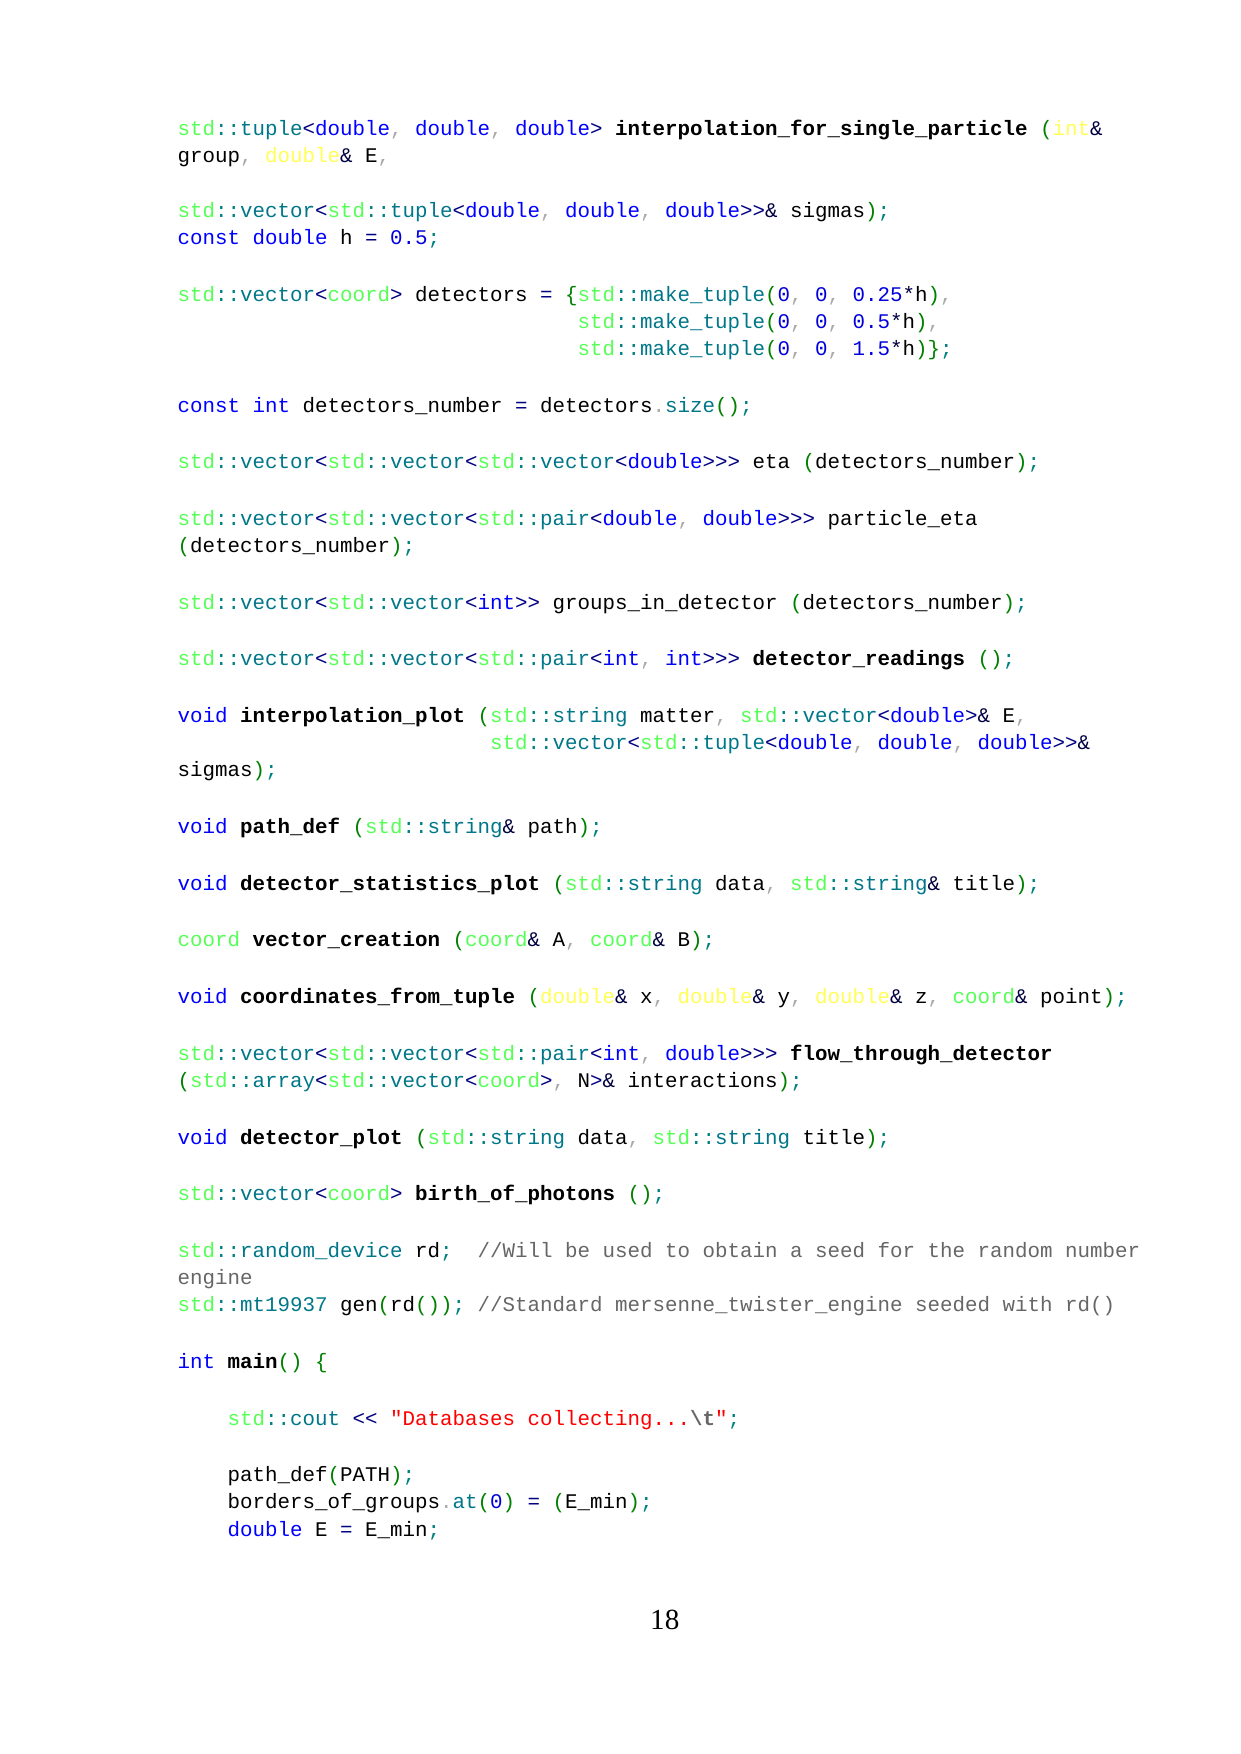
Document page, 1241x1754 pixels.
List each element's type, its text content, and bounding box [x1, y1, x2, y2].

text borders_of_groups.at(0) = (E_min); [177, 1492, 1152, 1515]
text std::vector<std::vector<std::vector<double>>> eta (detectors_number); [177, 451, 1152, 475]
text std::vector<std::vector<std::pair<double, double>>> particle_eta (detectors_number); [177, 508, 1152, 559]
text path_def(PATH); [177, 1464, 1152, 1488]
text std::vector<std::vector<std::pair<int, double>>> flow_through_detector (std::array<std::vector<coord>, N>& interactions); [177, 1043, 1152, 1094]
text std::make_tuple(0, 0, 1.5*h)}; [177, 338, 1152, 362]
text coord vector_creation (coord& A, coord& B); [177, 929, 1152, 953]
text void detector_statistics_plot (std::string data, std::string& title); [177, 873, 1152, 896]
text void coordinates_from_tuple (double& x, double& y, double& z, coord& point); [177, 986, 1152, 1010]
text void detector_plot (std::string data, std::string title); [177, 1127, 1152, 1150]
text std::random_device rd; //Will be used to obtain a seed for the random number engine [177, 1240, 1152, 1291]
text void path_def (std::string& path); [177, 816, 1152, 840]
text std::vector<std::vector<std::pair<int, int>>> detector_readings (); [177, 648, 1152, 672]
text std::tuple<double, double, double> interpolation_for_single_particle (int& group, double& E, [177, 118, 1152, 169]
text const double h = 0.5; [177, 227, 1152, 251]
text std::mt19937 gen(rd()); //Standard mersenne_twister_engine seeded with rd() [177, 1294, 1152, 1318]
text const int detectors_number = detectors.size(); [177, 394, 1152, 418]
text std::cout << "Databases collecting...\t"; [177, 1408, 1152, 1431]
text std::vector<coord> detectors = {std::make_tuple(0, 0, 0.25*h), [177, 283, 1152, 307]
text double E = E_min; [177, 1519, 1152, 1542]
text void interpolation_plot (std::string matter, std::vector<double>& E, [177, 705, 1152, 729]
text std::vector<coord> birth_of_photons (); [177, 1183, 1152, 1207]
text std::vector<std::tuple<double, double, double>>& sigmas); [177, 172, 1152, 223]
text int main() { [177, 1351, 1152, 1375]
text std::make_tuple(0, 0, 0.5*h), [177, 311, 1152, 334]
text std::vector<std::tuple<double, double, double>>& sigmas); [177, 732, 1152, 783]
text std::vector<std::vector<int>> groups_in_detector (detectors_number); [177, 592, 1152, 615]
